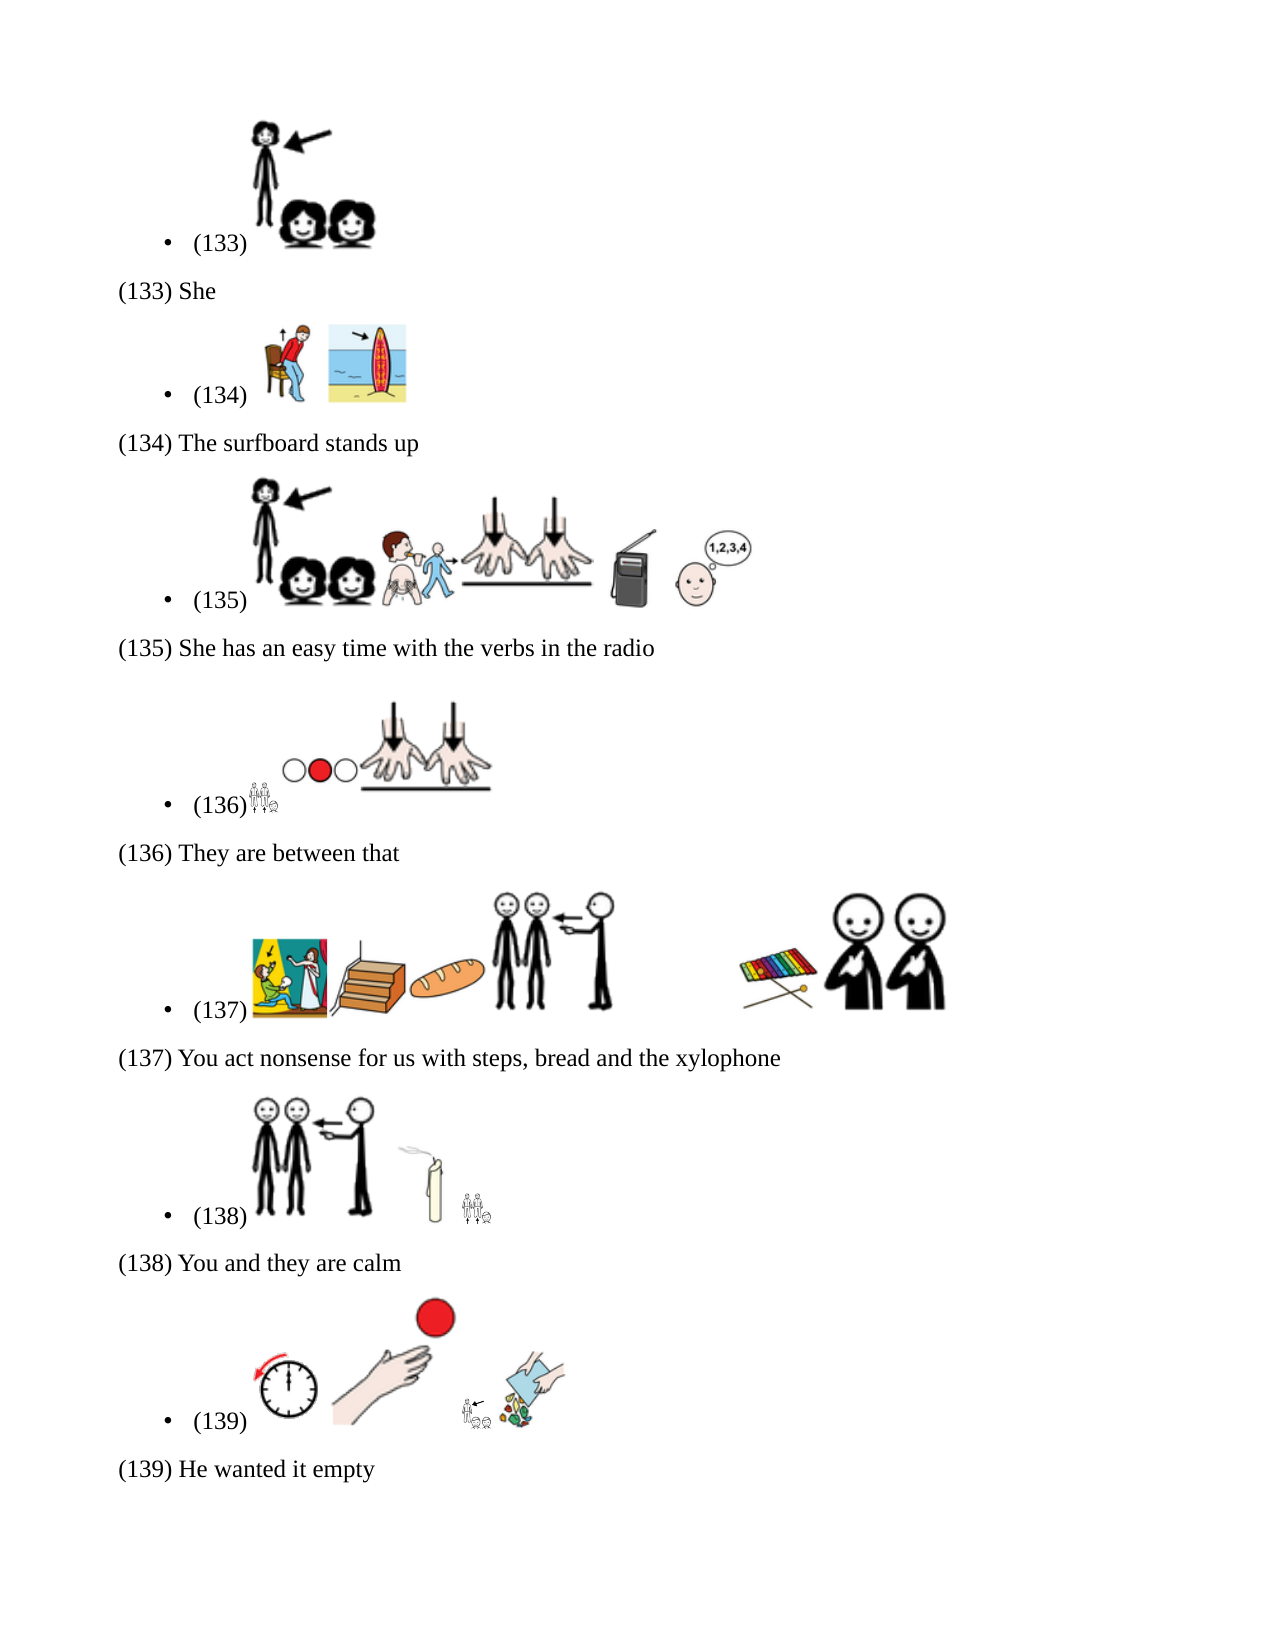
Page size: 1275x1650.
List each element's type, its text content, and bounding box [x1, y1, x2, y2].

picture [738, 885, 953, 1019]
picture [247, 1296, 573, 1430]
picture [247, 118, 381, 252]
picture [247, 885, 621, 1019]
list (139) [164, 1296, 1157, 1435]
text (139) He wanted it empty [118, 1454, 1157, 1482]
list (133) [164, 118, 1157, 257]
picture [247, 680, 493, 814]
text (133) She [118, 276, 1157, 304]
text (138) You and they are calm [118, 1248, 1157, 1277]
list (138) [164, 1091, 1157, 1229]
text (137) You act nonsense for us with steps, bread and the xylophone [118, 1043, 1157, 1072]
picture [247, 1090, 493, 1225]
list (135) [164, 475, 1157, 614]
text (134) The surfboard stands up [118, 428, 1157, 456]
text (136) They are between that [118, 838, 1157, 867]
list (137) [164, 886, 1157, 1024]
picture [247, 475, 754, 609]
text (135) She has an easy time with the verbs in the radio [118, 633, 1157, 662]
list (136) [164, 680, 1157, 819]
list (134) [164, 323, 1157, 409]
picture [247, 323, 408, 404]
